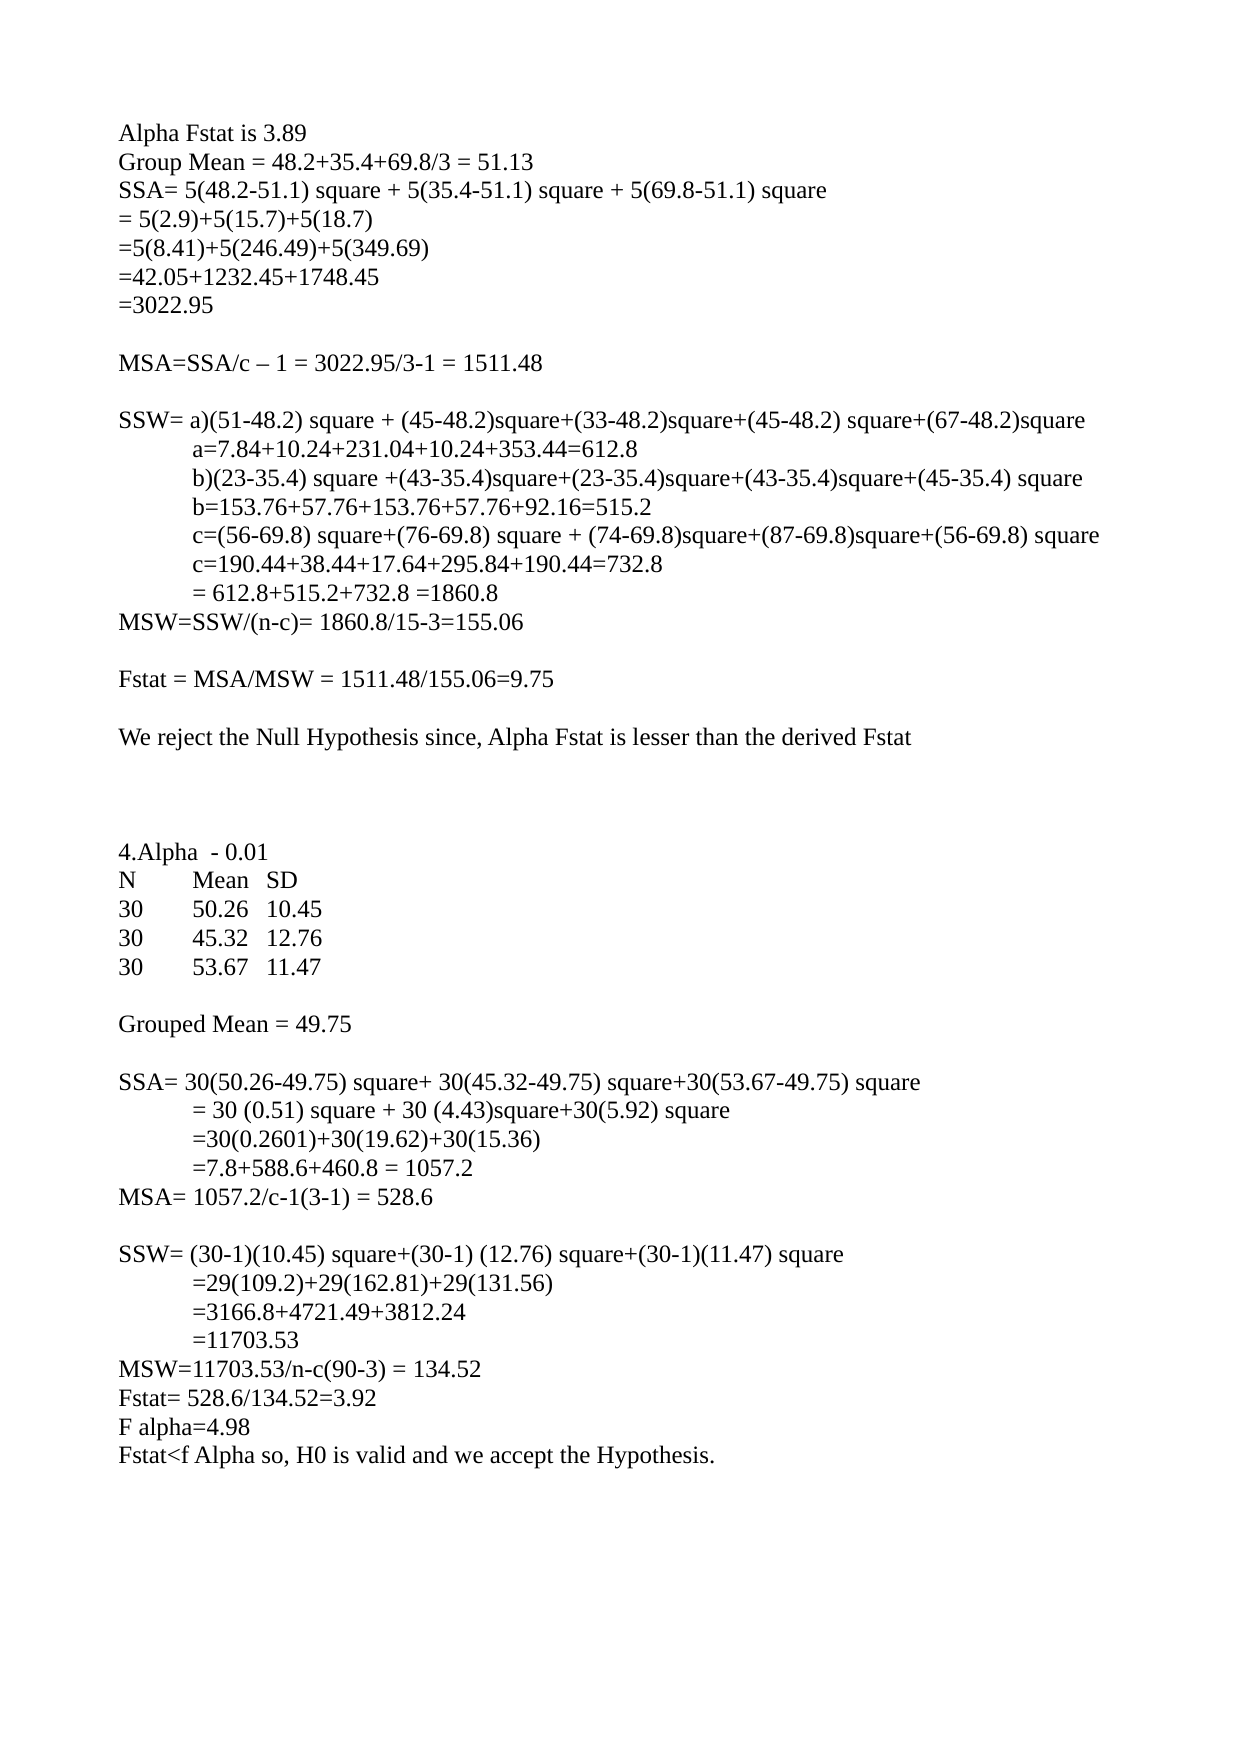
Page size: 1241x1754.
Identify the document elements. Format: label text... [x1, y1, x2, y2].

text =5(8.41)+5(246.49)+5(349.69) [118, 233, 1122, 262]
text =3022.95 [118, 291, 1122, 319]
text =11703.53 [118, 1326, 1122, 1354]
text =7.8+588.6+460.8 = 1057.2 [118, 1153, 1122, 1182]
text = 30 (0.51) square + 30 (4.43)square+30(5.92) square [118, 1096, 1122, 1124]
text =42.05+1232.45+1748.45 [118, 262, 1122, 291]
text 30 50.26 10.45 [118, 894, 1122, 923]
text SSA= 5(48.2-51.1) square + 5(35.4-51.1) square + 5(69.8-51.1) square [118, 176, 1122, 204]
text N Mean SD [118, 866, 1122, 894]
text b)(23-35.4) square +(43-35.4)square+(23-35.4)square+(43-35.4)square+(45-35.4) square [118, 463, 1122, 492]
text Fstat<f Alpha so, H0 is valid and we accept the Hypothesis. [118, 1441, 1122, 1469]
text SSW= (30-1)(10.45) square+(30-1) (12.76) square+(30-1)(11.47) square [118, 1239, 1122, 1268]
text We reject the Null Hypothesis since, Alpha Fstat is lesser than the derived Fstat [118, 722, 1122, 751]
text 30 53.67 11.47 [118, 952, 1122, 981]
text a=7.84+10.24+231.04+10.24+353.44=612.8 [118, 434, 1122, 463]
text MSW=11703.53/n-c(90-3) = 134.52 [118, 1354, 1122, 1383]
text MSA=SSA/c – 1 = 3022.95/3-1 = 1511.48 [118, 348, 1122, 377]
text =3166.8+4721.49+3812.24 [118, 1297, 1122, 1326]
text MSW=SSW/(n-c)= 1860.8/15-3=155.06 [118, 607, 1122, 636]
text Group Mean = 48.2+35.4+69.8/3 = 51.13 [118, 147, 1122, 176]
text MSA= 1057.2/c-1(3-1) = 528.6 [118, 1182, 1122, 1211]
text b=153.76+57.76+153.76+57.76+92.16=515.2 [118, 492, 1122, 521]
text SSW= a)(51-48.2) square + (45-48.2)square+(33-48.2)square+(45-48.2) square+(67-48.2)square [118, 406, 1122, 434]
text SSA= 30(50.26-49.75) square+ 30(45.32-49.75) square+30(53.67-49.75) square [118, 1067, 1122, 1096]
text 4.Alpha - 0.01 [118, 837, 1122, 866]
text 30 45.32 12.76 [118, 923, 1122, 952]
text = 612.8+515.2+732.8 =1860.8 [118, 578, 1122, 607]
text F alpha=4.98 [118, 1412, 1122, 1441]
text c=190.44+38.44+17.64+295.84+190.44=732.8 [118, 549, 1122, 578]
text =30(0.2601)+30(19.62)+30(15.36) [118, 1124, 1122, 1153]
text Fstat= 528.6/134.52=3.92 [118, 1383, 1122, 1412]
text Grouped Mean = 49.75 [118, 1009, 1122, 1038]
text Alpha Fstat is 3.89 [118, 118, 1122, 147]
text =29(109.2)+29(162.81)+29(131.56) [118, 1268, 1122, 1297]
text = 5(2.9)+5(15.7)+5(18.7) [118, 204, 1122, 233]
text c=(56-69.8) square+(76-69.8) square + (74-69.8)square+(87-69.8)square+(56-69.8) square [118, 521, 1122, 549]
text Fstat = MSA/MSW = 1511.48/155.06=9.75 [118, 664, 1122, 693]
